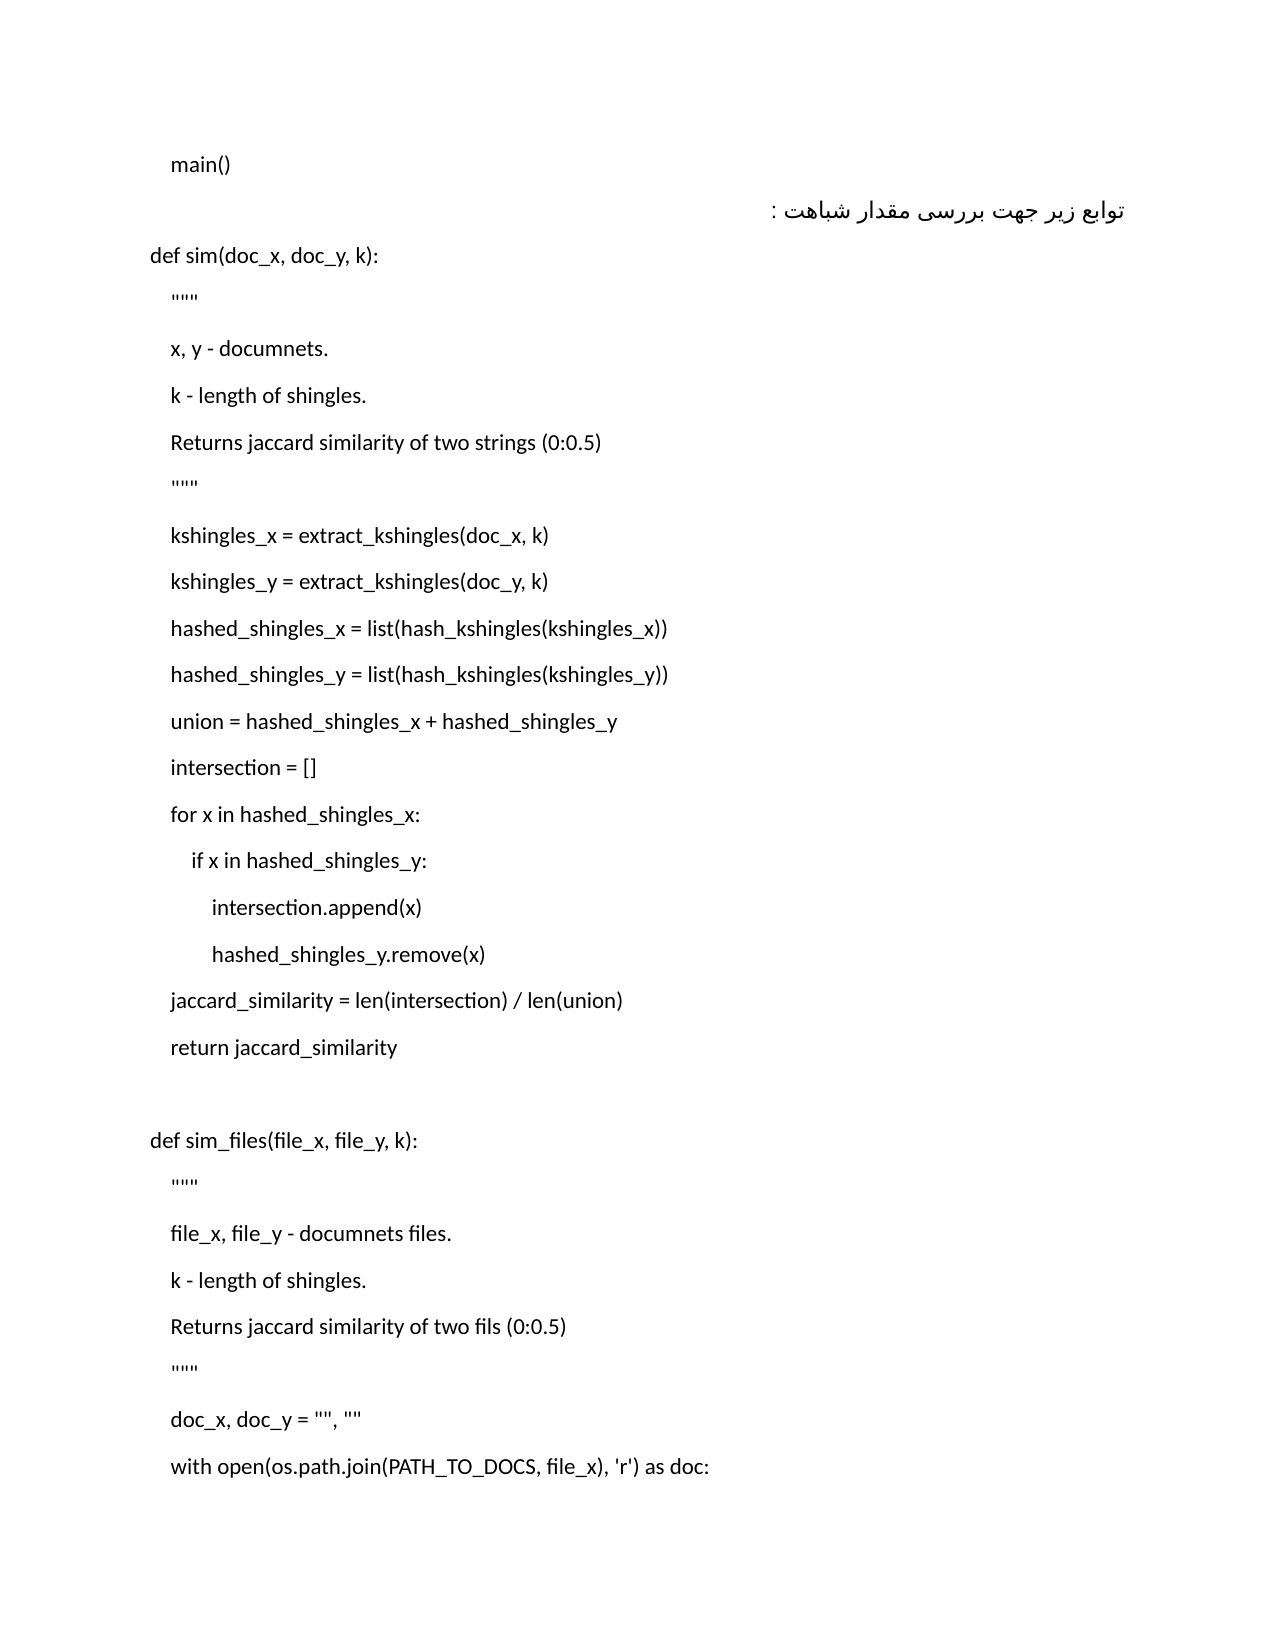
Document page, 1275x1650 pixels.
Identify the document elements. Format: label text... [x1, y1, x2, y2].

list intersection.append(x) [150, 893, 1125, 921]
list jaccard_similarity = len(intersection) / len(union) [150, 986, 1125, 1014]
list doc_x, doc_y = "", "" [150, 1405, 1125, 1433]
list """ [150, 1173, 1125, 1201]
list hashed_shingles_y.remove(x) [150, 940, 1125, 968]
list Returns jaccard similarity of two strings (0:0.5) [150, 428, 1125, 456]
list توابع زیر جهت بررسی مقدار شباهت : [150, 197, 1125, 223]
list hashed_shingles_x = list(hash_kshingles(kshingles_x)) [150, 614, 1125, 642]
list k - length of shingles. [150, 381, 1125, 409]
list kshingles_y = extract_kshingles(doc_y, k) [150, 567, 1125, 595]
list hashed_shingles_y = list(hash_kshingles(kshingles_y)) [150, 660, 1125, 688]
list file_x, file_y - documnets files. [150, 1219, 1125, 1247]
list k - length of shingles. [150, 1266, 1125, 1294]
list def sim(doc_x, doc_y, k): [150, 241, 1125, 269]
list kshingles_x = extract_kshingles(doc_x, k) [150, 521, 1125, 549]
list return jaccard_similarity [150, 1033, 1125, 1061]
list Returns jaccard similarity of two fils (0:0.5) [150, 1312, 1125, 1340]
list if x in hashed_shingles_y: [150, 847, 1125, 875]
list """ [150, 288, 1125, 316]
list """ [150, 1359, 1125, 1387]
list for x in hashed_shingles_x: [150, 800, 1125, 828]
list """ [150, 474, 1125, 502]
list with open(os.path.join(PATH_TO_DOCS, file_x), 'r') as doc: [150, 1452, 1125, 1480]
list intersection = [] [150, 753, 1125, 782]
list x, y - documnets. [150, 334, 1125, 362]
list def sim_files(file_x, file_y, k): [150, 1126, 1125, 1154]
list main() [150, 150, 1125, 178]
list union = hashed_shingles_x + hashed_shingles_y [150, 707, 1125, 735]
